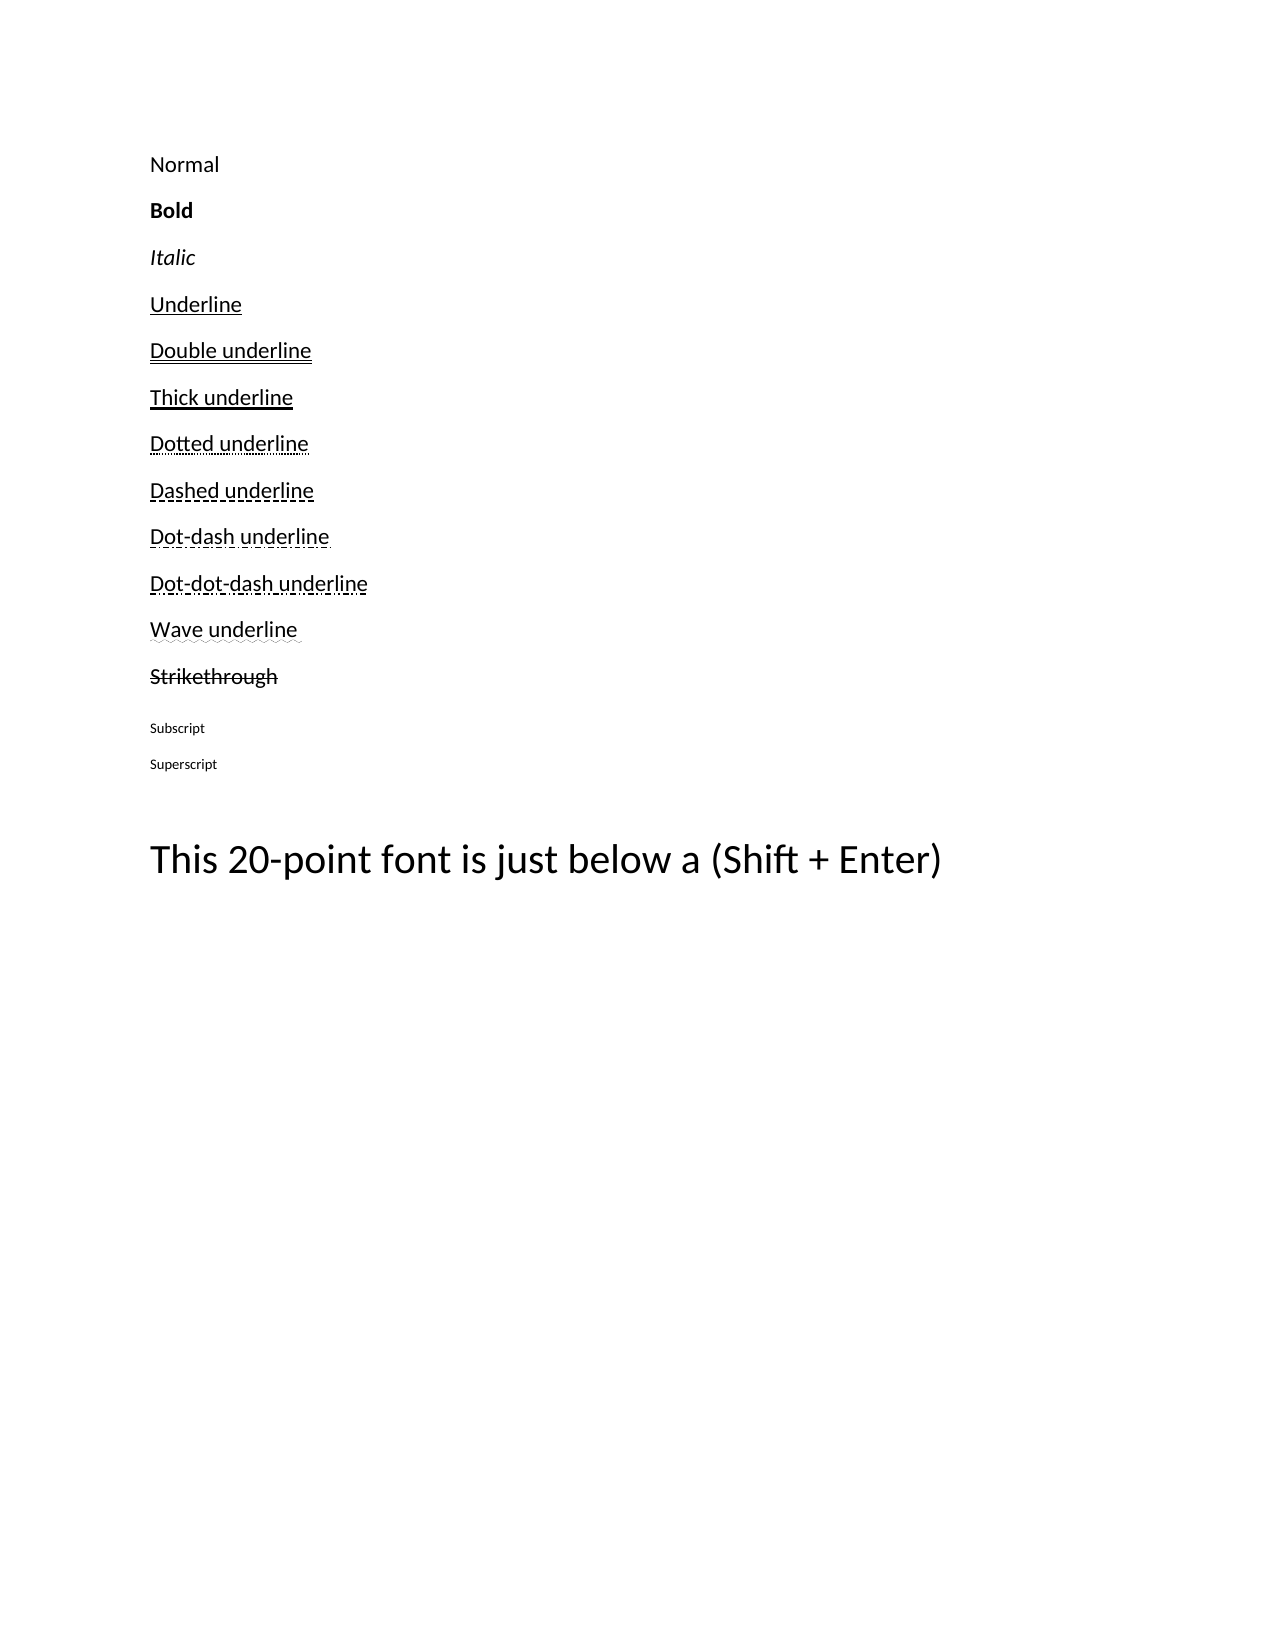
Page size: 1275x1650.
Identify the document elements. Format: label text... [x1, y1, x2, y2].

text Dot-dot-dash underline [150, 569, 1125, 597]
text Dashed underline [150, 476, 1125, 504]
text Dot-dash underline [150, 522, 1125, 551]
text Superscript [150, 755, 1125, 783]
text Wave underline [150, 616, 1125, 644]
text Underline [150, 290, 1125, 318]
text Double underline [150, 336, 1125, 364]
text Italic [150, 243, 1125, 271]
text This 20-point font is just below a (Shift + Enter) [150, 802, 1125, 884]
text Thick underline [150, 383, 1125, 411]
text Subscript [150, 709, 1125, 737]
text Strikethrough [150, 662, 1125, 690]
text Normal [150, 150, 1125, 178]
text Dotted underline [150, 429, 1125, 457]
text Bold [150, 197, 1125, 224]
